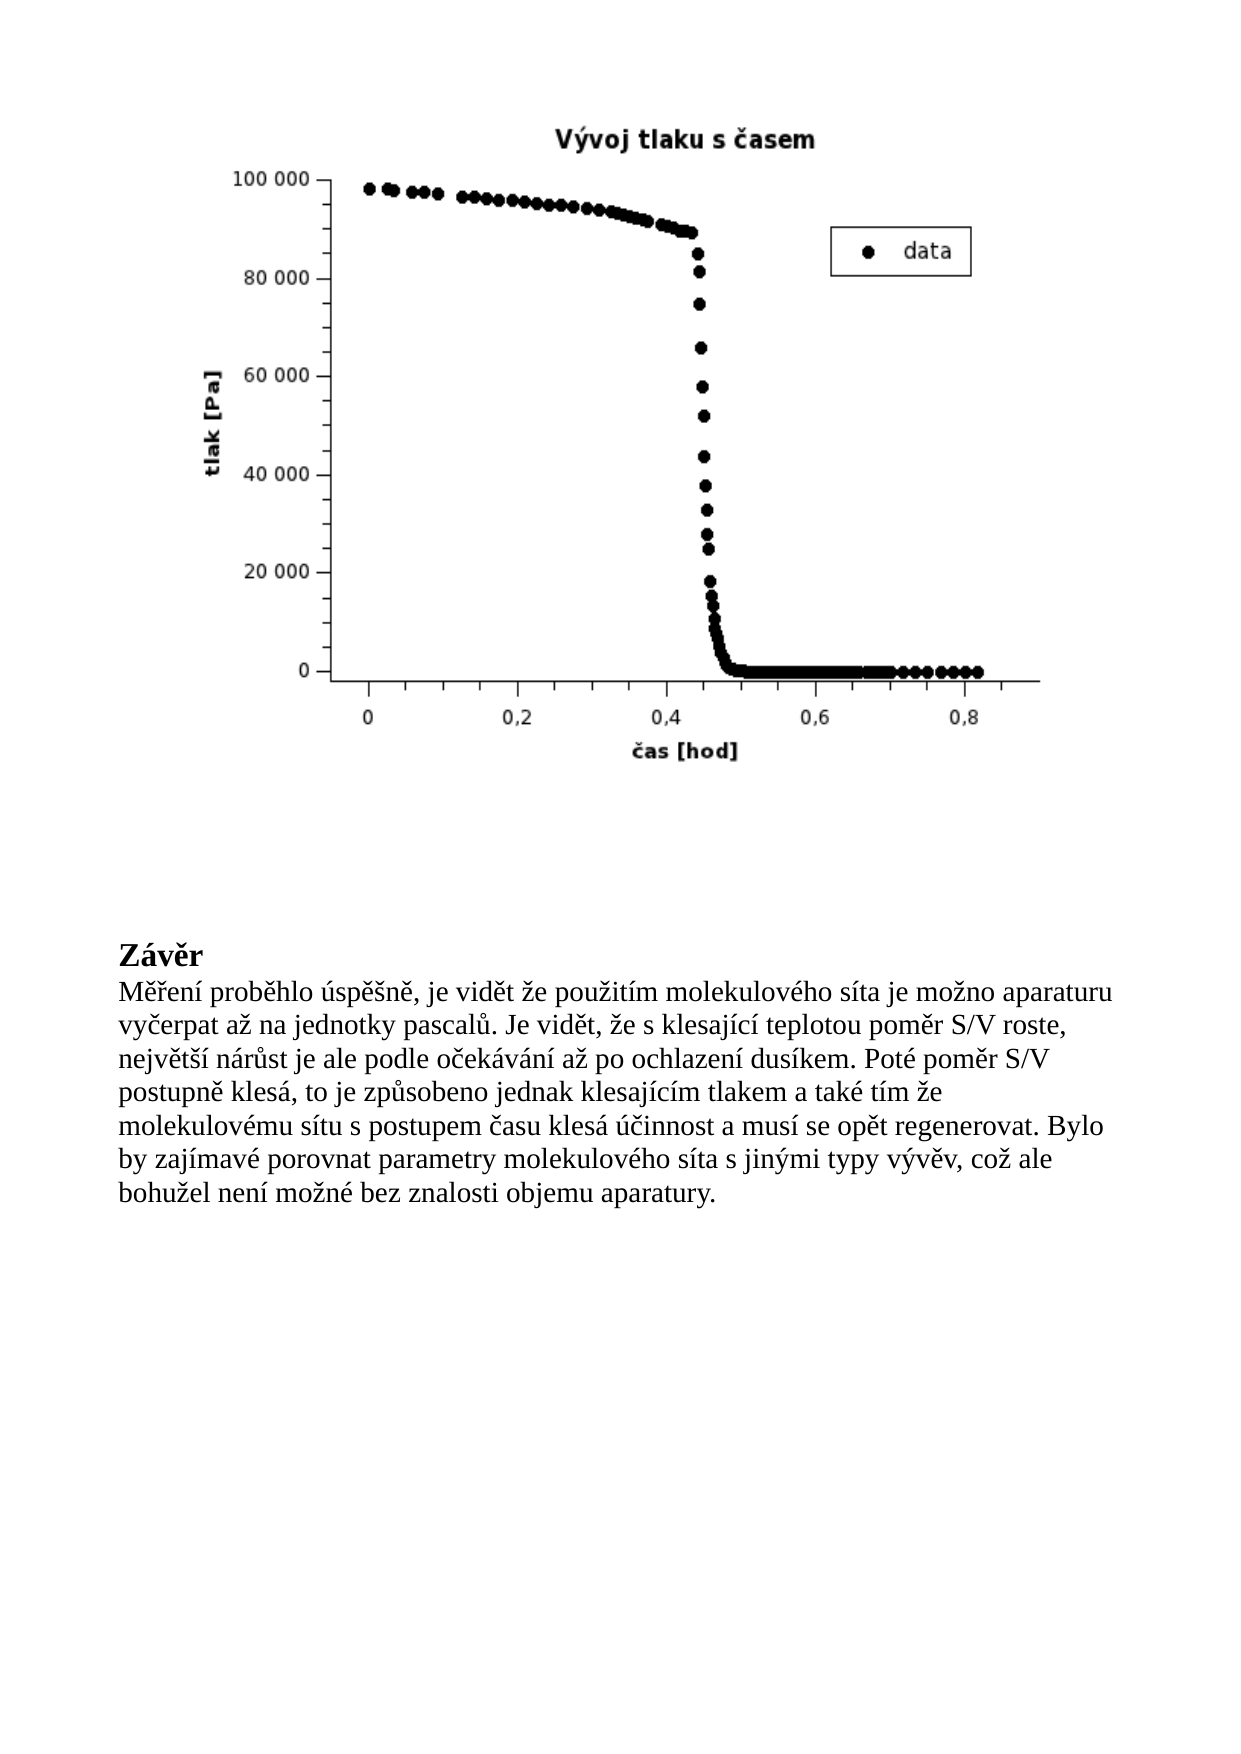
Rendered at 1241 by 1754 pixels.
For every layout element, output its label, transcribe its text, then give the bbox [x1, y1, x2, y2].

text Závěr [118, 936, 1122, 974]
picture [192, 118, 1048, 783]
text Měření proběhlo úspěšně, je vidět že použitím molekulového síta je možno aparaturu vyčerpat až na jednotky pascalů. Je vidět, že s klesající teplotou poměr S/V roste, největší nárůst je ale podle očekávání až po ochlazení dusíkem. Poté poměr S/V postupně klesá, to je způsobeno jednak klesajícím tlakem a také tím že molekulovému sítu s postupem času klesá účinnost a musí se opět regenerovat. Bylo by zajímavé porovnat parametry molekulového síta s jinými typy vývěv, což ale bohužel není možné bez znalosti objemu aparatury. [118, 974, 1122, 1209]
